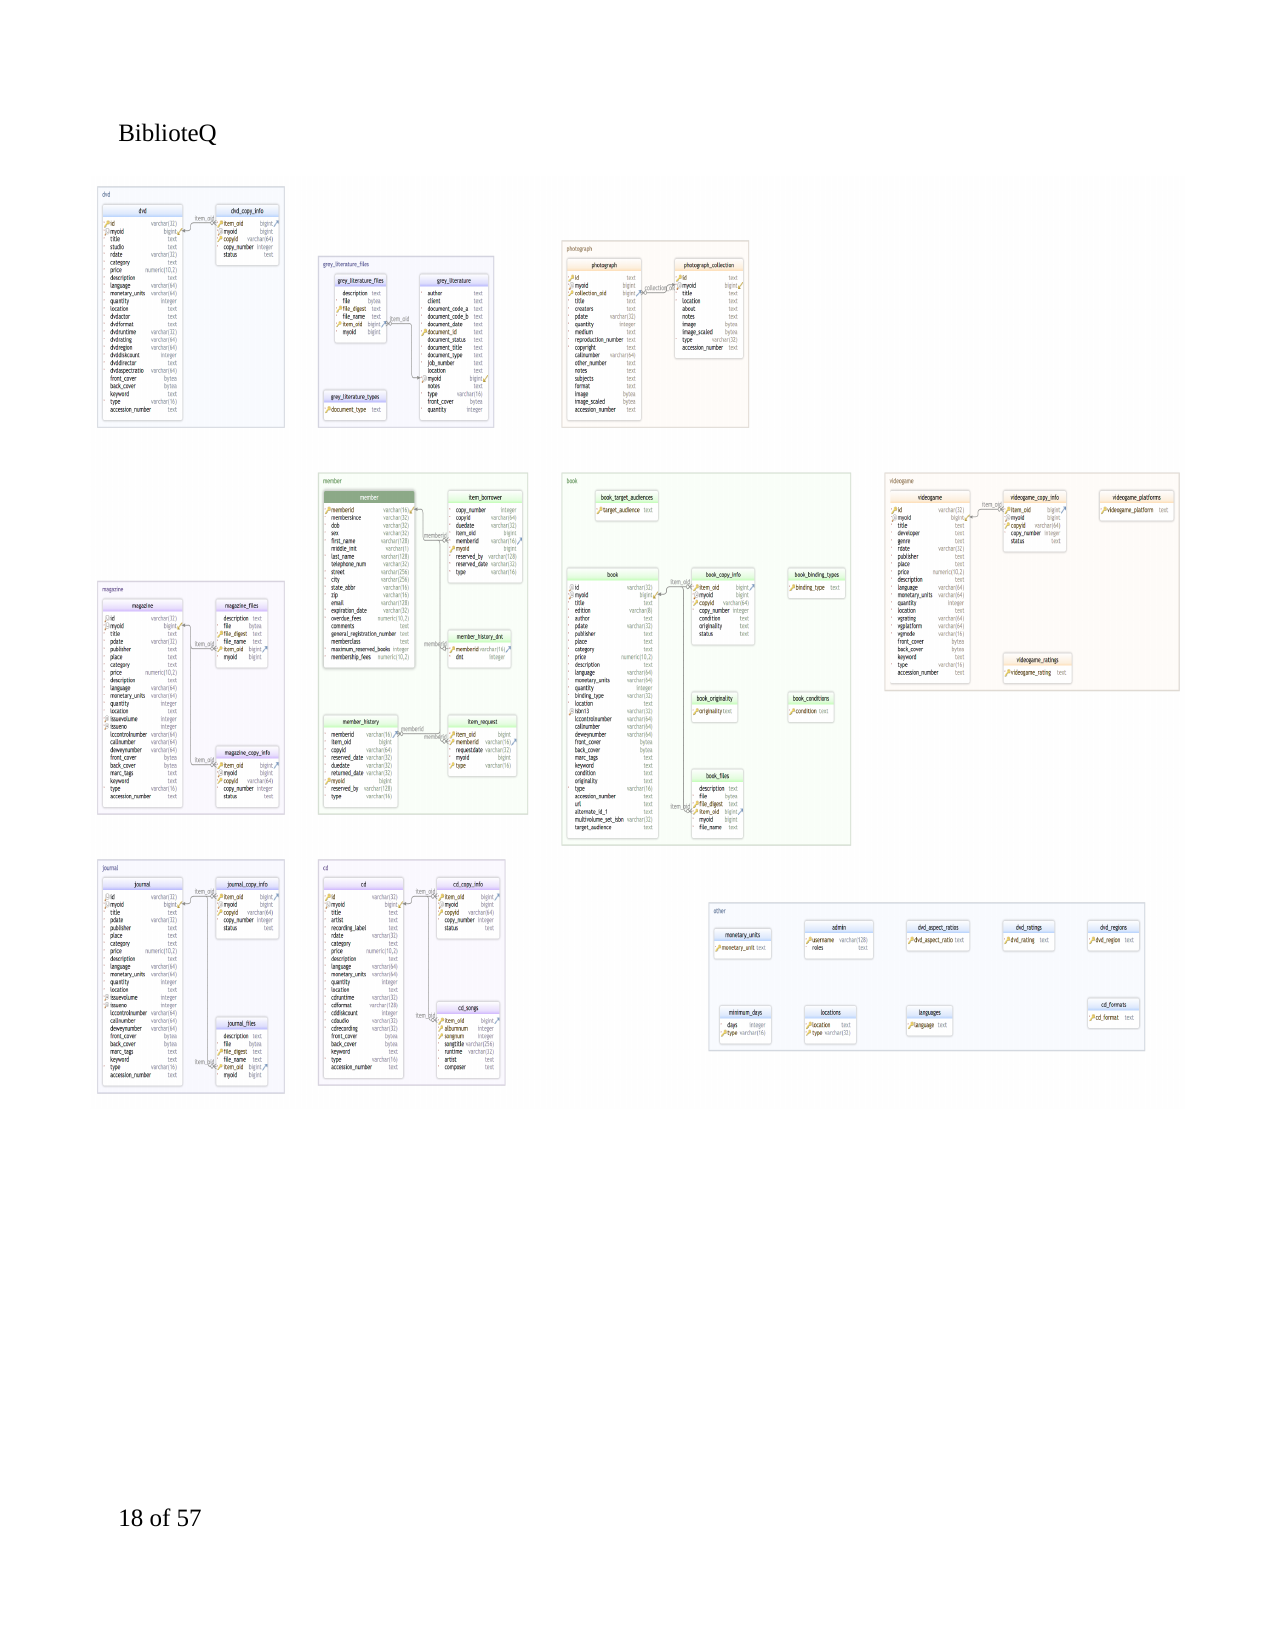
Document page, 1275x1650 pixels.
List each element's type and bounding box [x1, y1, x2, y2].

picture [90, 176, 1185, 1109]
